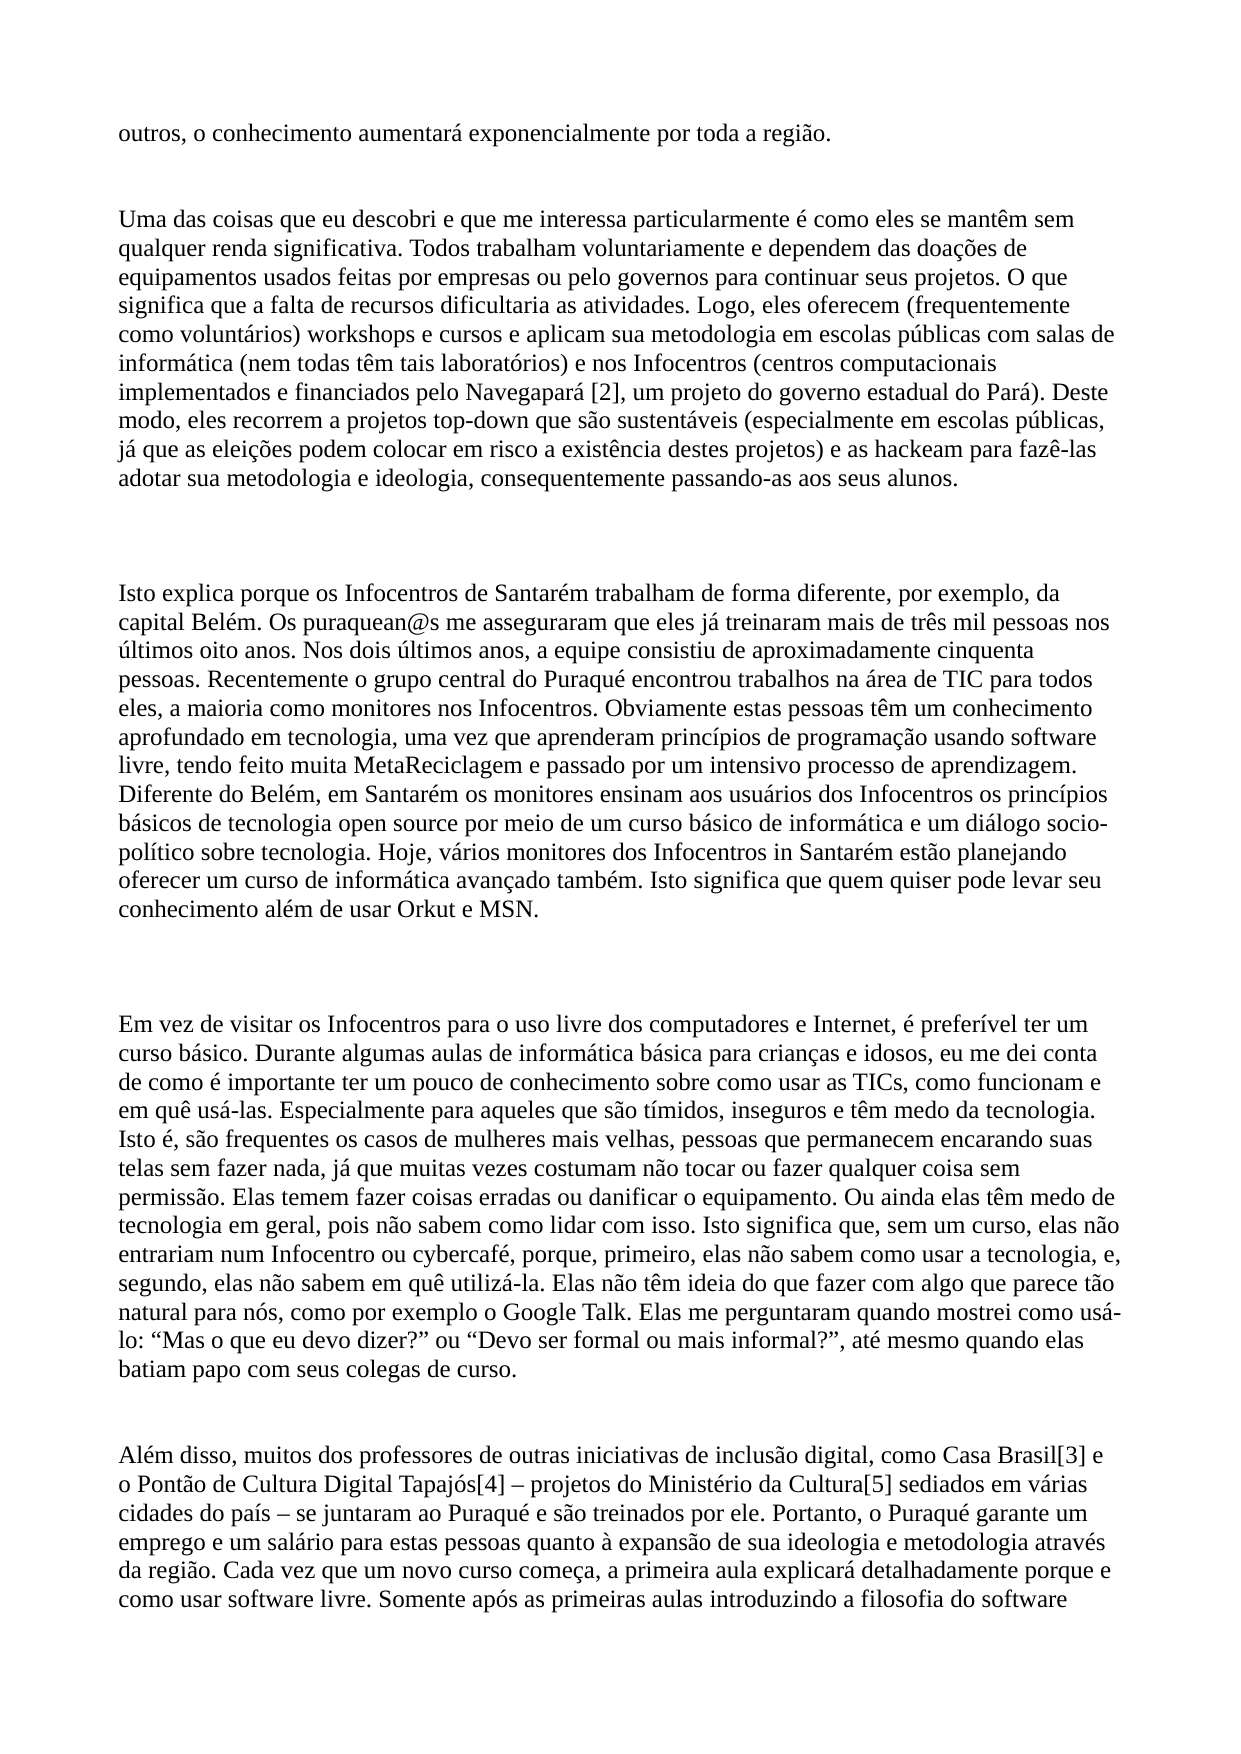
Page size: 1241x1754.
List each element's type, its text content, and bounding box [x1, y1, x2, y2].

text Além disso, muitos dos professores de outras iniciativas de inclusão digital, como Casa Brasil[3] e o Pontão de Cultura Digital Tapajós[4] – projetos do Ministério da Cultura[5] sediados em várias cidades do país – se juntaram ao Puraqué e são treinados por ele. Portanto, o Puraqué garante um emprego e um salário para estas pessoas quanto à expansão de sua ideologia e metodologia através da região. Cada vez que um novo curso começa, a primeira aula explicará detalhadamente porque e como usar software livre. Somente após as primeiras aulas introduzindo a filosofia do software [118, 1441, 1122, 1613]
text outros, o conhecimento aumentará exponencialmente por toda a região. [118, 118, 1122, 147]
text Em vez de visitar os Infocentros para o uso livre dos computadores e Internet, é preferível ter um curso básico. Durante algumas aulas de informática básica para crianças e idosos, eu me dei conta de como é importante ter um pouco de conhecimento sobre como usar as TICs, como funcionam e em quê usá-las. Especialmente para aqueles que são tímidos, inseguros e têm medo da tecnologia. Isto é, são frequentes os casos de mulheres mais velhas, pessoas que permanecem encarando suas telas sem fazer nada, já que muitas vezes costumam não tocar ou fazer qualquer coisa sem permissão. Elas temem fazer coisas erradas ou danificar o equipamento. Ou ainda elas têm medo de tecnologia em geral, pois não sabem como lidar com isso. Isto significa que, sem um curso, elas não entrariam num Infocentro ou cybercafé, porque, primeiro, elas não sabem como usar a tecnologia, e, segundo, elas não sabem em quê utilizá-la. Elas não têm ideia do que fazer com algo que parece tão natural para nós, como por exemplo o Google Talk. Elas me perguntaram quando mostrei como usá-lo: “Mas o que eu devo dizer?” ou “Devo ser formal ou mais informal?”, até mesmo quando elas batiam papo com seus colegas de curso. [118, 1009, 1122, 1383]
text Uma das coisas que eu descobri e que me interessa particularmente é como eles se mantêm sem qualquer renda significativa. Todos trabalham voluntariamente e dependem das doações de equipamentos usados feitas por empresas ou pelo governos para continuar seus projetos. O que significa que a falta de recursos dificultaria as atividades. Logo, eles oferecem (frequentemente como voluntários) workshops e cursos e aplicam sua metodologia em escolas públicas com salas de informática (nem todas têm tais laboratórios) e nos Infocentros (centros computacionais implementados e financiados pelo Navegapará [2], um projeto do governo estadual do Pará). Deste modo, eles recorrem a projetos top-down que são sustentáveis (especialmente em escolas públicas, já que as eleições podem colocar em risco a existência destes projetos) e as hackeam para fazê-las adotar sua metodologia e ideologia, consequentemente passando-as aos seus alunos. [118, 204, 1122, 492]
text Isto explica porque os Infocentros de Santarém trabalham de forma diferente, por exemplo, da capital Belém. Os puraquean@s me asseguraram que eles já treinaram mais de três mil pessoas nos últimos oito anos. Nos dois últimos anos, a equipe consistiu de aproximadamente cinquenta pessoas. Recentemente o grupo central do Puraqué encontrou trabalhos na área de TIC para todos eles, a maioria como monitores nos Infocentros. Obviamente estas pessoas têm um conhecimento aprofundado em tecnologia, uma vez que aprenderam princípios de programação usando software livre, tendo feito muita MetaReciclagem e passado por um intensivo processo de aprendizagem. Diferente do Belém, em Santarém os monitores ensinam aos usuários dos Infocentros os princípios básicos de tecnologia open source por meio de um curso básico de informática e um diálogo socio-político sobre tecnologia. Hoje, vários monitores dos Infocentros in Santarém estão planejando oferecer um curso de informática avançado também. Isto significa que quem quiser pode levar seu conhecimento além de usar Orkut e MSN. [118, 578, 1122, 923]
